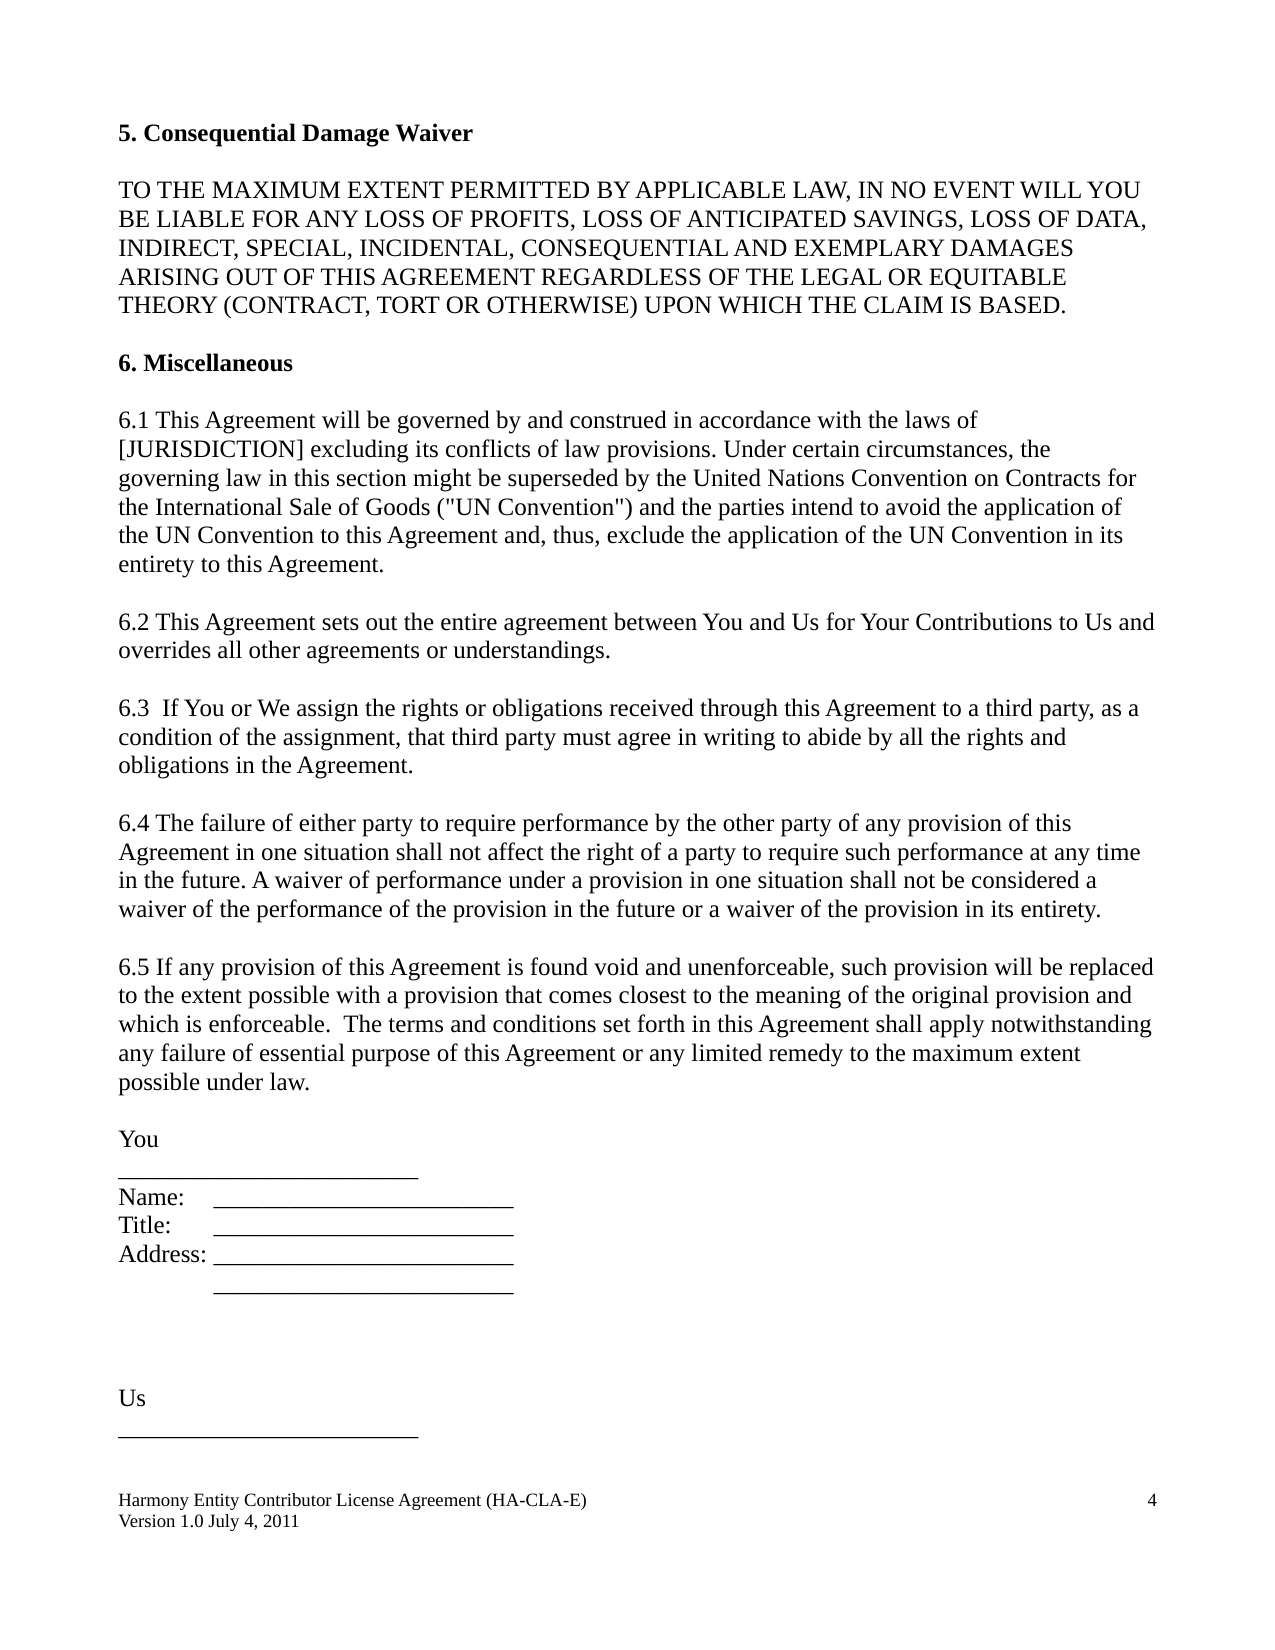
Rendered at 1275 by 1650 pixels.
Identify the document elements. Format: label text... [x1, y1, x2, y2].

text ________________________ [118, 1268, 1157, 1297]
text 6.2 This Agreement sets out the entire agreement between You and Us for Your Contributions to Us and overrides all other agreements or understandings. [118, 607, 1157, 664]
text Us [118, 1383, 1157, 1412]
text Address: ________________________ [118, 1239, 1157, 1268]
text ________________________ [118, 1412, 1157, 1441]
text You [118, 1124, 1157, 1153]
text Title: ________________________ [118, 1211, 1157, 1239]
text ________________________ [118, 1153, 1157, 1182]
text 6.3 If You or We assign the rights or obligations received through this Agreement to a third party, as a condition of the assignment, that third party must agree in writing to abide by all the rights and obligations in the Agreement. [118, 693, 1157, 779]
text Name: ________________________ [118, 1182, 1157, 1211]
text 6.5 If any provision of this Agreement is found void and unenforceable, such provision will be replaced to the extent possible with a provision that comes closest to the meaning of the original provision and which is enforceable. The terms and conditions set forth in this Agreement shall apply notwithstanding any failure of essential purpose of this Agreement or any limited remedy to the maximum extent possible under law. [118, 952, 1157, 1096]
text 6.1 This Agreement will be governed by and construed in accordance with the laws of [JURISDICTION] excluding its conflicts of law provisions. Under certain circumstances, the governing law in this section might be superseded by the United Nations Convention on Contracts for the International Sale of Goods ("UN Convention") and the parties intend to avoid the application of the UN Convention to this Agreement and, thus, exclude the application of the UN Convention in its entirety to this Agreement. [118, 406, 1157, 578]
text 6.4 The failure of either party to require performance by the other party of any provision of this Agreement in one situation shall not affect the right of a party to require such performance at any time in the future. A waiver of performance under a provision in one situation shall not be considered a waiver of the performance of the provision in the future or a waiver of the provision in its entirety. [118, 808, 1157, 923]
text 6. Miscellaneous [118, 348, 1157, 377]
text TO THE MAXIMUM EXTENT PERMITTED BY APPLICABLE LAW, IN NO EVENT WILL YOU BE LIABLE FOR ANY LOSS OF PROFITS, LOSS OF ANTICIPATED SAVINGS, LOSS OF DATA, INDIRECT, SPECIAL, INCIDENTAL, CONSEQUENTIAL AND EXEMPLARY DAMAGES ARISING OUT OF THIS AGREEMENT REGARDLESS OF THE LEGAL OR EQUITABLE THEORY (CONTRACT, TORT OR OTHERWISE) UPON WHICH THE CLAIM IS BASED. [118, 176, 1157, 319]
text 5. Consequential Damage Waiver [118, 118, 1157, 147]
